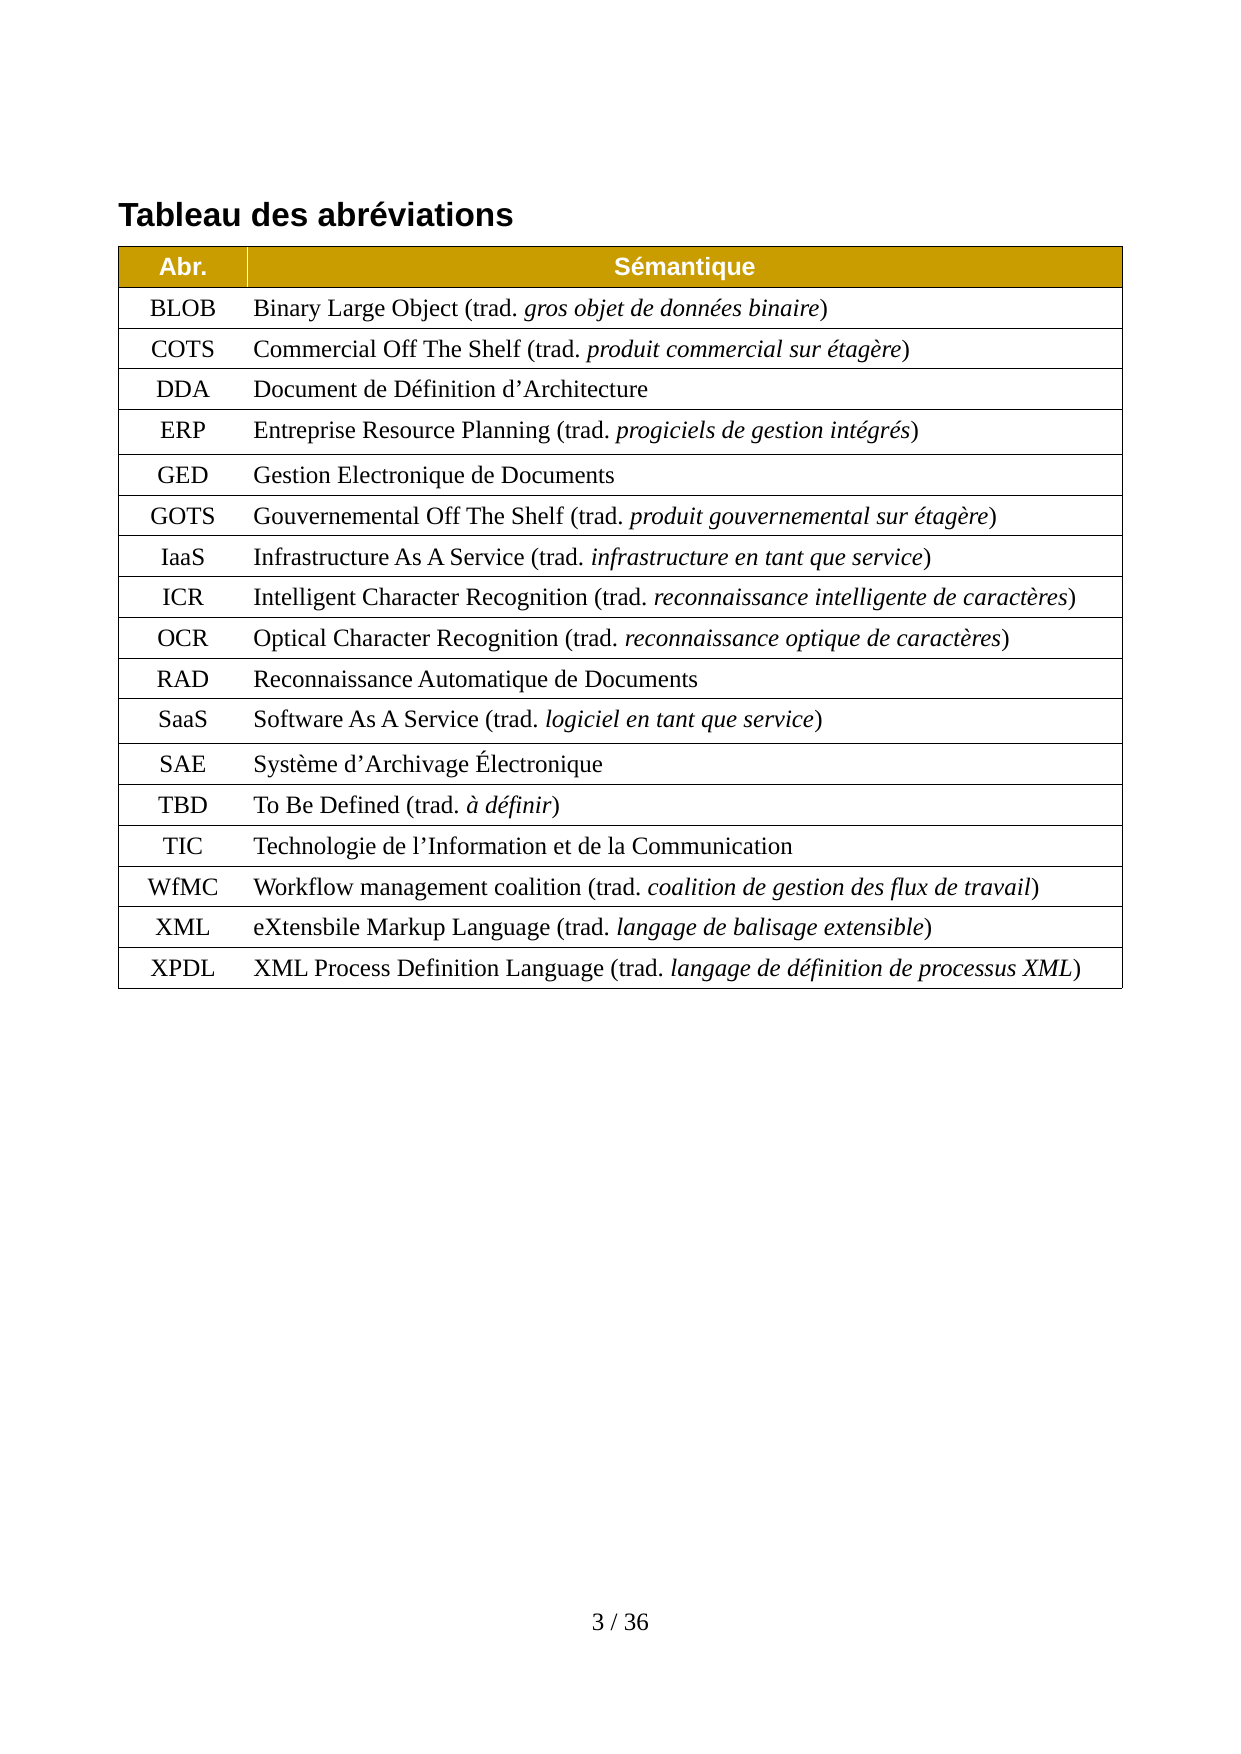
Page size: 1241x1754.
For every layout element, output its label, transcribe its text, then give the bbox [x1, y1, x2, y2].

table_cell DDA [119, 369, 247, 409]
table_cell ERP [119, 410, 247, 454]
table_cell Gestion Electronique de Documents [248, 455, 1122, 495]
table_cell BLOB [119, 288, 247, 327]
table_cell OCR [119, 618, 247, 658]
table_cell GED [119, 455, 247, 495]
table_cell Workflow management coalition (trad. coalition de gestion des flux de travail) [248, 867, 1122, 906]
table_cell Gouvernemental Off The Shelf (trad. produit gouvernemental sur étagère) [248, 496, 1122, 535]
table_cell eXtensbile Markup Language (trad. langage de balisage extensible) [248, 907, 1122, 947]
table_cell RAD [119, 659, 247, 698]
table_cell TIC [119, 826, 247, 866]
table_cell Infrastructure As A Service (trad. infrastructure en tant que service) [248, 536, 1122, 576]
table_cell Système d’Archivage Électronique [248, 744, 1122, 784]
table_cell WfMC [119, 867, 247, 906]
table_cell Document de Définition d’Architecture [248, 369, 1122, 409]
table_cell Reconnaissance Automatique de Documents [248, 659, 1122, 698]
table_cell Commercial Off The Shelf (trad. produit commercial sur étagère) [248, 329, 1122, 368]
table_cell GOTS [119, 496, 247, 535]
table_cell Entreprise Resource Planning (trad. progiciels de gestion intégrés) [248, 410, 1122, 454]
table_cell SAE [119, 744, 247, 784]
table_cell Binary Large Object (trad. gros objet de données binaire) [248, 288, 1122, 327]
table_cell XML Process Definition Language (trad. langage de définition de processus XML) [248, 948, 1122, 988]
table_header Abr. [119, 247, 247, 287]
table_cell Technologie de l’Information et de la Communication [248, 826, 1122, 866]
table_cell Optical Character Recognition (trad. reconnaissance optique de caractères) [248, 618, 1122, 658]
table_header Sémantique [248, 247, 1122, 287]
table_cell COTS [119, 329, 247, 368]
table_cell Intelligent Character Recognition (trad. reconnaissance intelligente de caractères) [248, 577, 1122, 617]
table_cell IaaS [119, 536, 247, 576]
table_cell ICR [119, 577, 247, 617]
table_cell SaaS [119, 699, 247, 743]
table_cell To Be Defined (trad. à définir) [248, 785, 1122, 825]
table_cell TBD [119, 785, 247, 825]
table_cell XPDL [119, 948, 247, 988]
subtitle Tableau des abréviations [118, 195, 1122, 234]
table_cell Software As A Service (trad. logiciel en tant que service) [248, 699, 1122, 743]
table_cell XML [119, 907, 247, 947]
